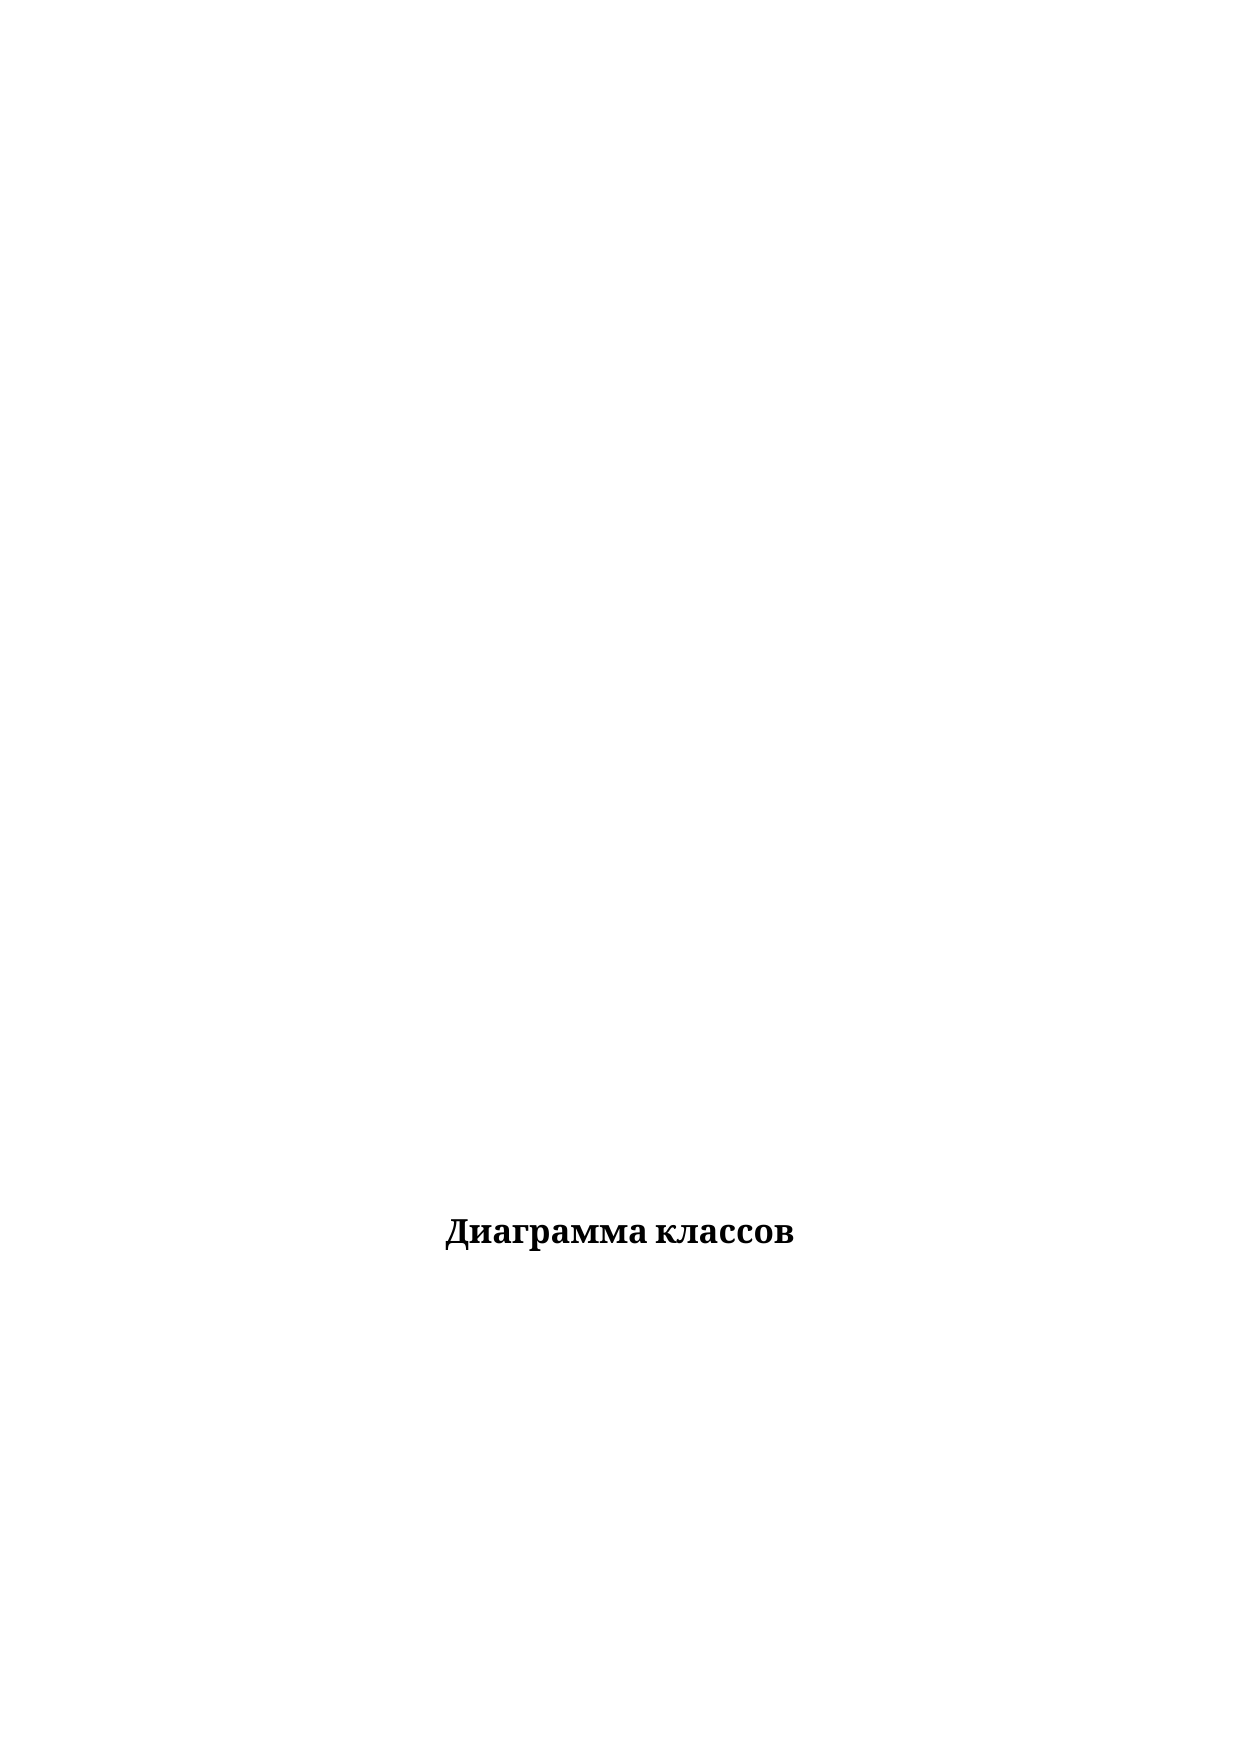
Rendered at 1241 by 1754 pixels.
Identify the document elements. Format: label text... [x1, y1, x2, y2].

text Диаграмма классов [150, 1214, 1090, 1252]
